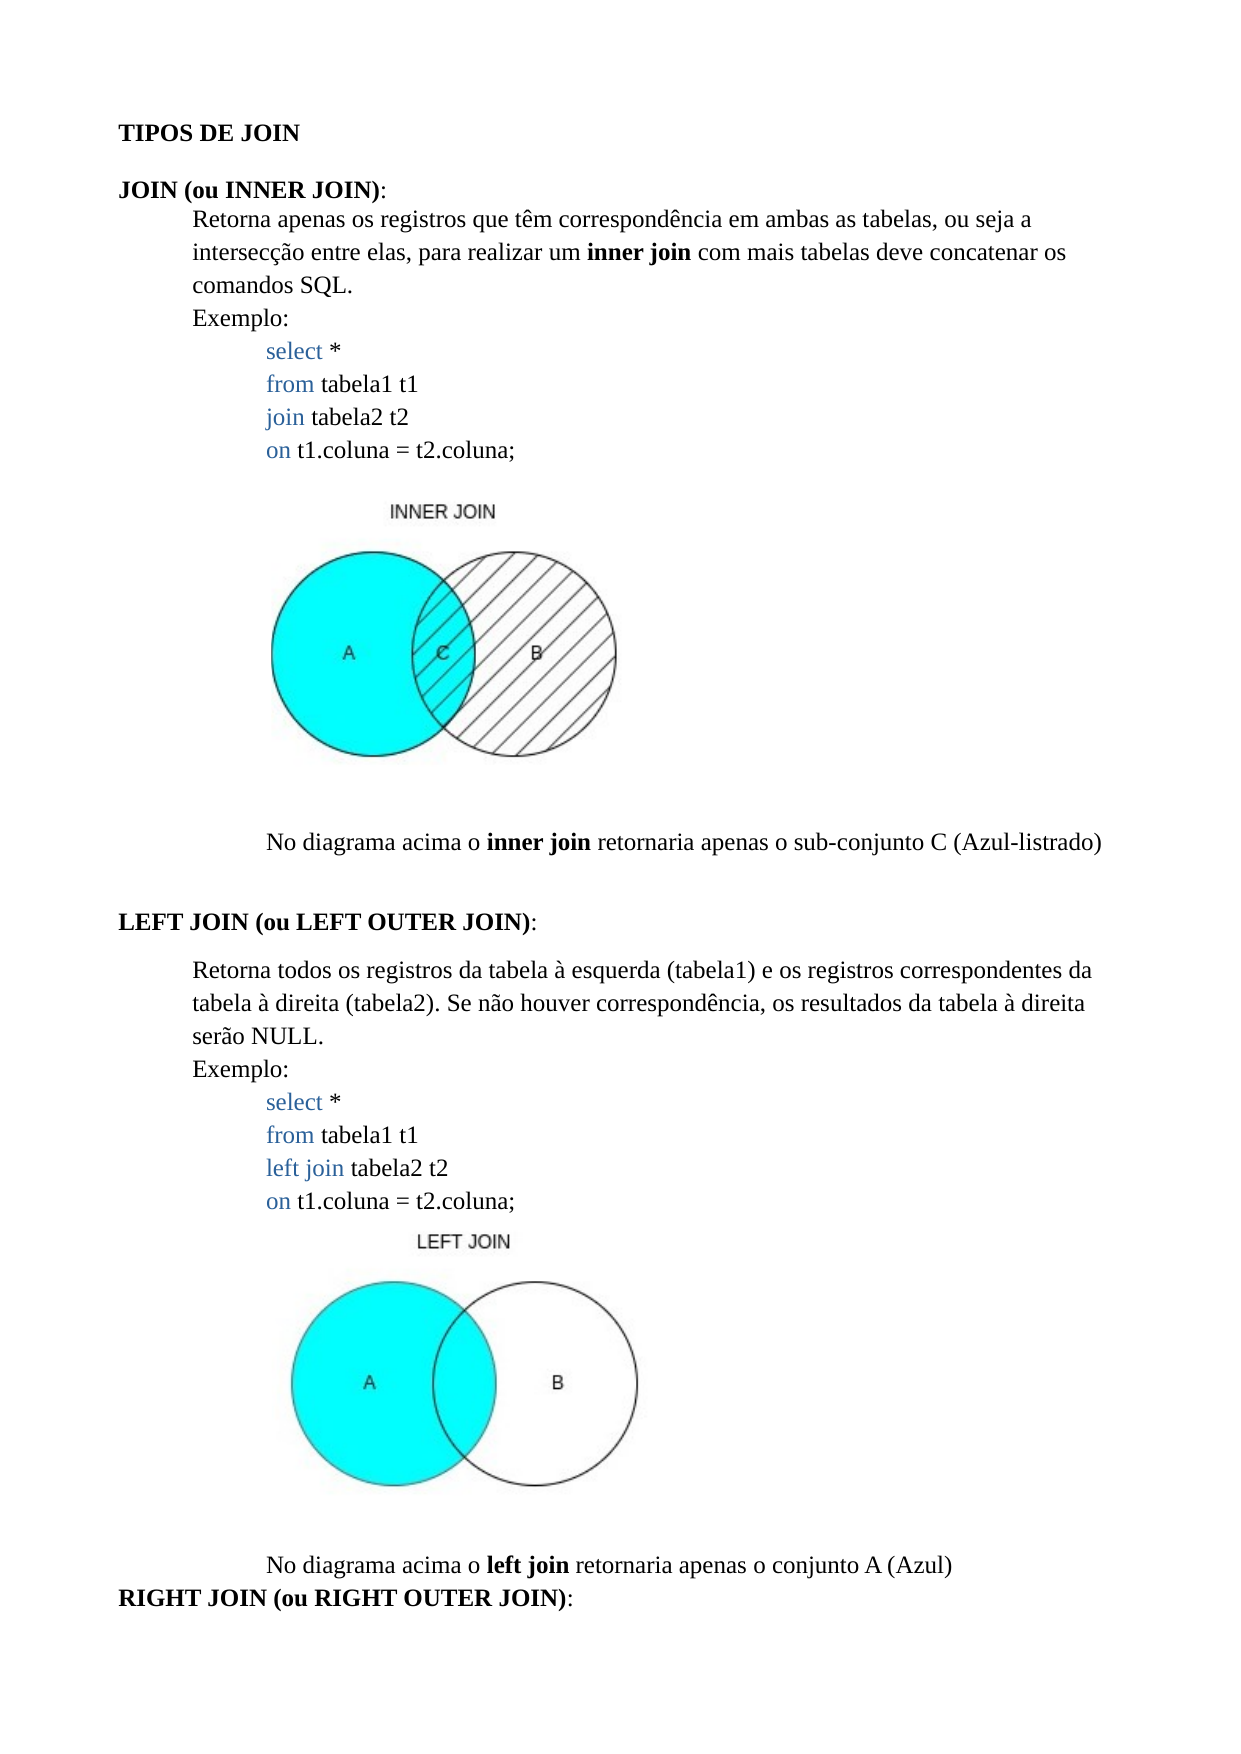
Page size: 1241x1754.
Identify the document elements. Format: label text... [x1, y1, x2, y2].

text select * [266, 1087, 1122, 1116]
text Retorna apenas os registros que têm correspondência em ambas as tabelas, ou seja a intersecção entre elas, para realizar um inner join com mais tabelas deve concatenar os comandos SQL. [192, 204, 1122, 299]
text join tabela2 t2 [266, 402, 1122, 431]
text TIPOS DE JOIN [118, 118, 1122, 147]
text Exemplo: [192, 1054, 1122, 1083]
text from tabela1 t1 [266, 1120, 1122, 1149]
picture [271, 489, 645, 823]
text Retorna todos os registros da tabela à esquerda (tabela1) e os registros correspondentes da tabela à direita (tabela2). Se não houver correspondência, os resultados da tabela à direita serão NULL. [192, 955, 1122, 1050]
text Exemplo: [192, 303, 1122, 332]
picture [271, 1219, 657, 1546]
text No diagrama acima o left join retornaria apenas o conjunto A (Azul) [266, 1219, 1122, 1579]
text left join tabela2 t2 [266, 1153, 1122, 1182]
text on t1.coluna = t2.coluna; [266, 436, 1122, 464]
text LEFT JOIN (ou LEFT OUTER JOIN): [118, 907, 1122, 936]
text No diagrama acima o inner join retornaria apenas o sub-conjunto C (Azul-listrado) [266, 468, 1122, 856]
text on t1.coluna = t2.coluna; [266, 1186, 1122, 1215]
text JOIN (ou INNER JOIN): [118, 176, 1122, 204]
text RIGHT JOIN (ou RIGHT OUTER JOIN): [118, 1583, 1122, 1612]
text from tabela1 t1 [266, 369, 1122, 398]
text select * [266, 336, 1122, 365]
